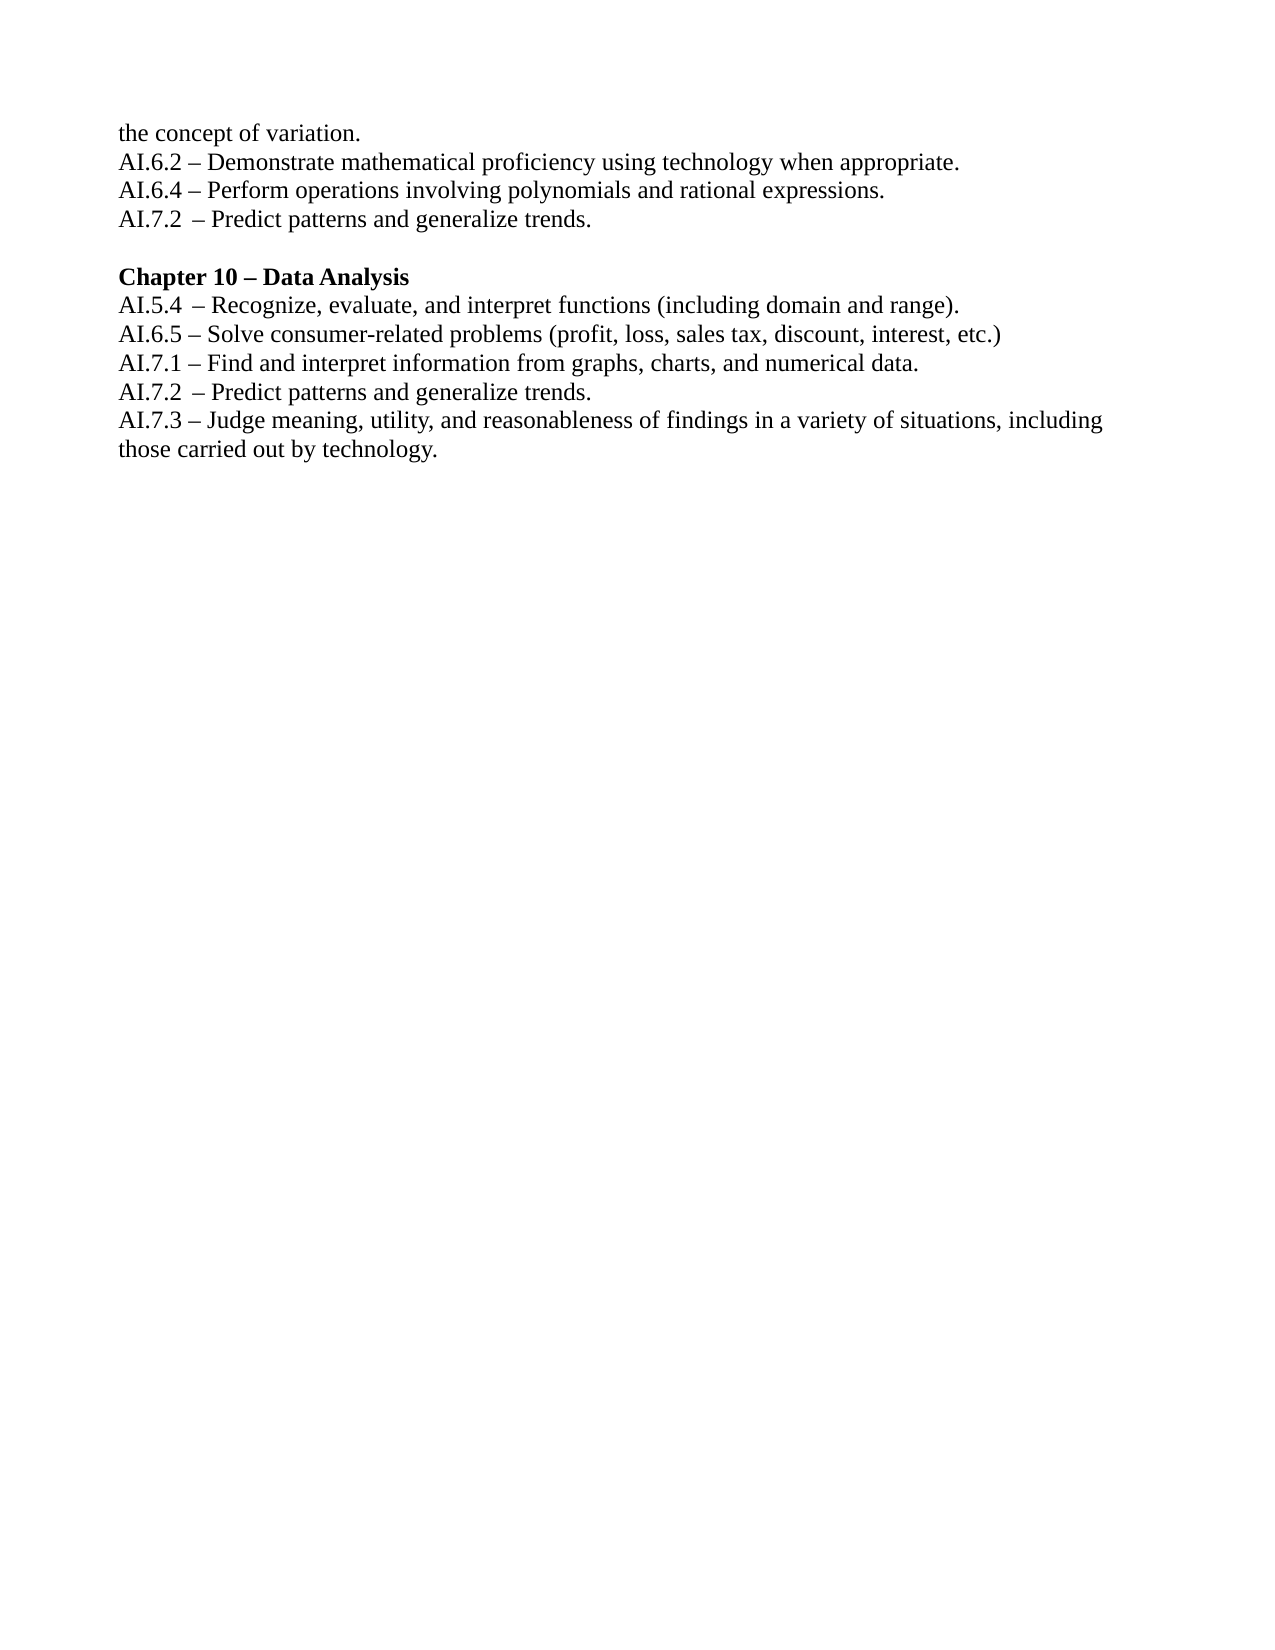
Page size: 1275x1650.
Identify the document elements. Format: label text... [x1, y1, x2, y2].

text AI.7.2 – Predict patterns and generalize trends. [118, 204, 1157, 233]
text AI.7.3 – Judge meaning, utility, and reasonableness of findings in a variety of situations, including those carried out by technology. [118, 406, 1157, 463]
text AI.6.4 – Perform operations involving polynomials and rational expressions. [118, 176, 1157, 204]
text AI.6.5 – Solve consumer-related problems (profit, loss, sales tax, discount, interest, etc.) [118, 319, 1157, 348]
text the concept of variation. [118, 118, 1157, 147]
text AI.7.1 – Find and interpret information from graphs, charts, and numerical data. [118, 348, 1157, 377]
text AI.6.2 – Demonstrate mathematical proficiency using technology when appropriate. [118, 147, 1157, 176]
text Chapter 10 – Data Analysis [118, 262, 1157, 291]
text AI.5.4 – Recognize, evaluate, and interpret functions (including domain and range). [118, 291, 1157, 319]
text AI.7.2 – Predict patterns and generalize trends. [118, 377, 1157, 406]
